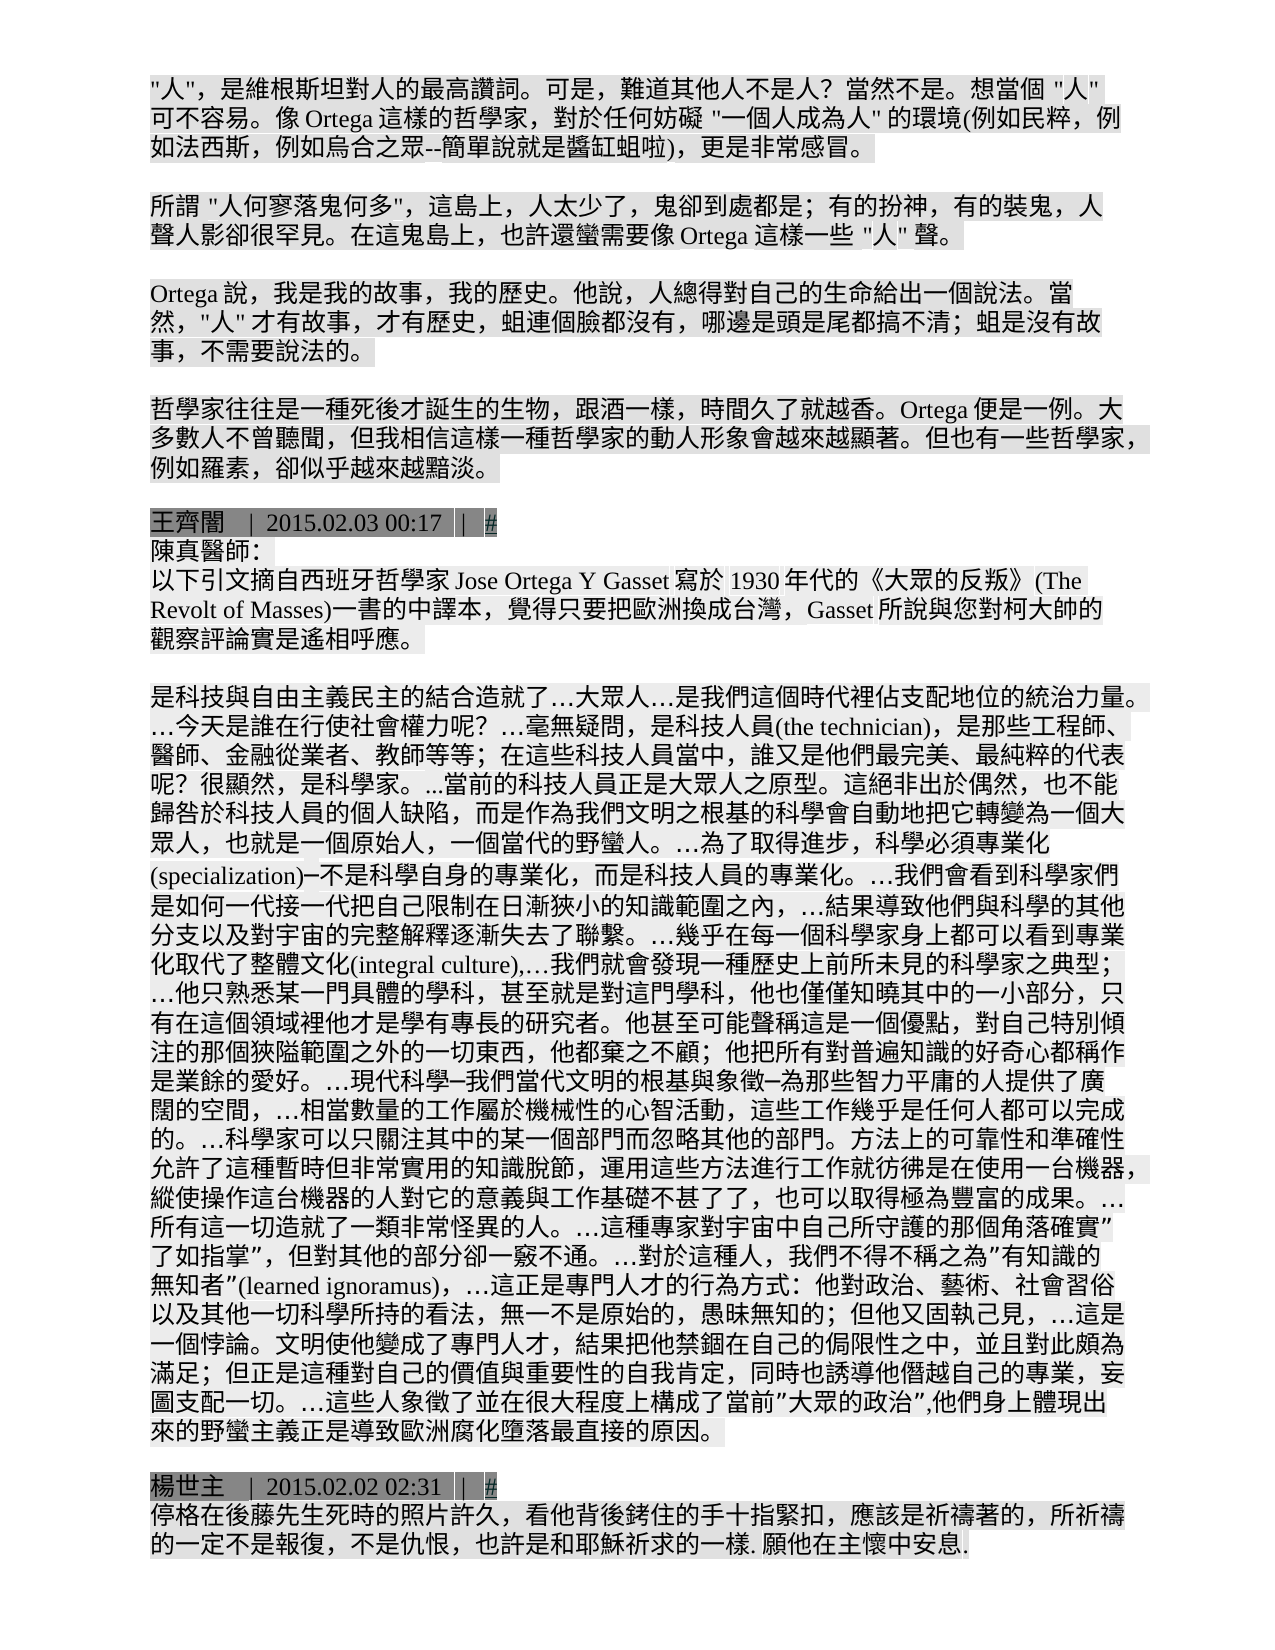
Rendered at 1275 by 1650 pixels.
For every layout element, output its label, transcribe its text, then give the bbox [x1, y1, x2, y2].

text 停格在後藤先生死時的照片許久，看他背後銬住的手十指緊扣，應該是祈禱著的，所祈禱的一定不是報復，不是仇恨，也許是和耶穌祈求的一樣. 願他在主懷中安息. [150, 1501, 1125, 1559]
text 陳真醫師： 以下引文摘自西班牙哲學家Jose Ortega Y Gasset寫於1930年代的《大眾的反叛》(The Revolt of Masses)一書的中譯本，覺得只要把歐洲換成台灣，Gasset所說與您對柯大帥的觀察評論實是遙相呼應。 是科技與自由主義民主的結合造就了…大眾人…是我們這個時代裡佔支配地位的統治力量。…今天是誰在行使社會權力呢？…毫無疑問，是科技人員(the technician)，是那些工程師、醫師、金融從業者、教師等等；在這些科技人員當中，誰又是他們最完美、最純粹的代表呢？很顯然，是科學家。...當前的科技人員正是大眾人之原型。這絕非出於偶然，也不能歸咎於科技人員的個人缺陷，而是作為我們文明之根基的科學會自動地把它轉變為一個大眾人，也就是一個原始人，一個當代的野蠻人。…為了取得進步，科學必須專業化(specialization)─不是科學自身的專業化，而是科技人員的專業化。…我們會看到科學家們是如何一代接一代把自己限制在日漸狹小的知識範圍之內，…結果導致他們與科學的其他分支以及對宇宙的完整解釋逐漸失去了聯繫。…幾乎在每一個科學家身上都可以看到專業化取代了整體文化(integral culture),…我們就會發現一種歷史上前所未見的科學家之典型；…他只熟悉某一門具體的學科，甚至就是對這門學科，他也僅僅知曉其中的一小部分，只有在這個領域裡他才是學有專長的研究者。他甚至可能聲稱這是一個優點，對自己特別傾注的那個狹隘範圍之外的一切東西，他都棄之不顧；他把所有對普遍知識的好奇心都稱作是業餘的愛好。…現代科學─我們當代文明的根基與象徵─為那些智力平庸的人提供了廣闊的空間，…相當數量的工作屬於機械性的心智活動，這些工作幾乎是任何人都可以完成的。…科學家可以只關注其中的某一個部門而忽略其他的部門。方法上的可靠性和準確性允許了這種暫時但非常實用的知識脫節，運用這些方法進行工作就彷彿是在使用一台機器，縱使操作這台機器的人對它的意義與工作基礎不甚了了，也可以取得極為豐富的成果。…所有這一切造就了一類非常怪異的人。…這種專家對宇宙中自己所守護的那個角落確實”了如指掌”，但對其他的部分卻一竅不通。…對於這種人，我們不得不稱之為”有知識的無知者”(learned ignoramus)，…這正是專門人才的行為方式：他對政治、藝術、社會習俗以及其他一切科學所持的看法，無一不是原始的，愚昧無知的；但他又固執己見，…這是一個悖論。文明使他變成了專門人才，結果把他禁錮在自己的侷限性之中，並且對此頗為滿足；但正是這種對自己的價值與重要性的自我肯定，同時也誘導他僭越自己的專業，妄圖支配一切。…這些人象徵了並在很大程度上構成了當前”大眾的政治”,他們身上體現出來的野蠻主義正是導致歐洲腐化墮落最直接的原因。 [150, 537, 1125, 1447]
text 齊闇， 我對 Ortega 的思想略知一二，多年前曾寫過一些有關他的文章。他表達方式十分淺顯，容易閱讀，往往可以當散文或雜文看；即便是哲學外行人應該也不會有理解上的困難。但淺顯並不意味著膚淺。 想到Ortega，人們很自然就會想到美國一位哲學家叫William James，兩者或可歸類為某種形式的實用主義(pragmatism)，相信思想並非一種獨立於時空之外乃至超越時空的絕對性產物，更不是一種抽象而無所依附的虛浮意念，而是對應於某種情境或生命形式的血肉思維，藉以產生行動與實踐，具有一種教學或工具性質，而不是講好玩的，更不是講來炫耀說我很厲害的。 維根斯坦向來堵爛讀書人，更不是隨便會稱讚哲學家這種 "不老實" 的生物的，但他卻十分推崇William James。旁人不解，問他何故？問他William James究竟有什麼好？維根斯坦往往只有兩種回答，一個回答是：他是個 "人"，另一個回答則多加一個 "好" 字：他是個好人。 "人"，是維根斯坦對人的最高讚詞。可是，難道其他人不是人？當然不是。想當個 "人" 可不容易。像Ortega這樣的哲學家，對於任何妨礙 "一個人成為人" 的環境(例如民粹，例如法西斯，例如烏合之眾--簡單說就是醬缸蛆啦)，更是非常感冒。 所謂 "人何寥落鬼何多"，這島上，人太少了，鬼卻到處都是；有的扮神，有的裝鬼，人聲人影卻很罕見。在這鬼島上，也許還蠻需要像Ortega 這樣一些 "人" 聲。 Ortega說，我是我的故事，我的歷史。他說，人總得對自己的生命給出一個說法。當然，"人" 才有故事，才有歷史，蛆連個臉都沒有，哪邊是頭是尾都搞不清；蛆是沒有故事，不需要說法的。 哲學家往往是一種死後才誕生的生物，跟酒一樣，時間久了就越香。Ortega便是一例。大多數人不曾聽聞，但我相信這樣一種哲學家的動人形象會越來越顯著。但也有一些哲學家，例如羅素，卻似乎越來越黯淡。 [150, 75, 1125, 483]
text 楊世主 | 2015.02.02 02:31 | # [150, 1472, 1125, 1501]
text 王齊闇 | 2015.02.03 00:17 | # [150, 508, 1125, 537]
